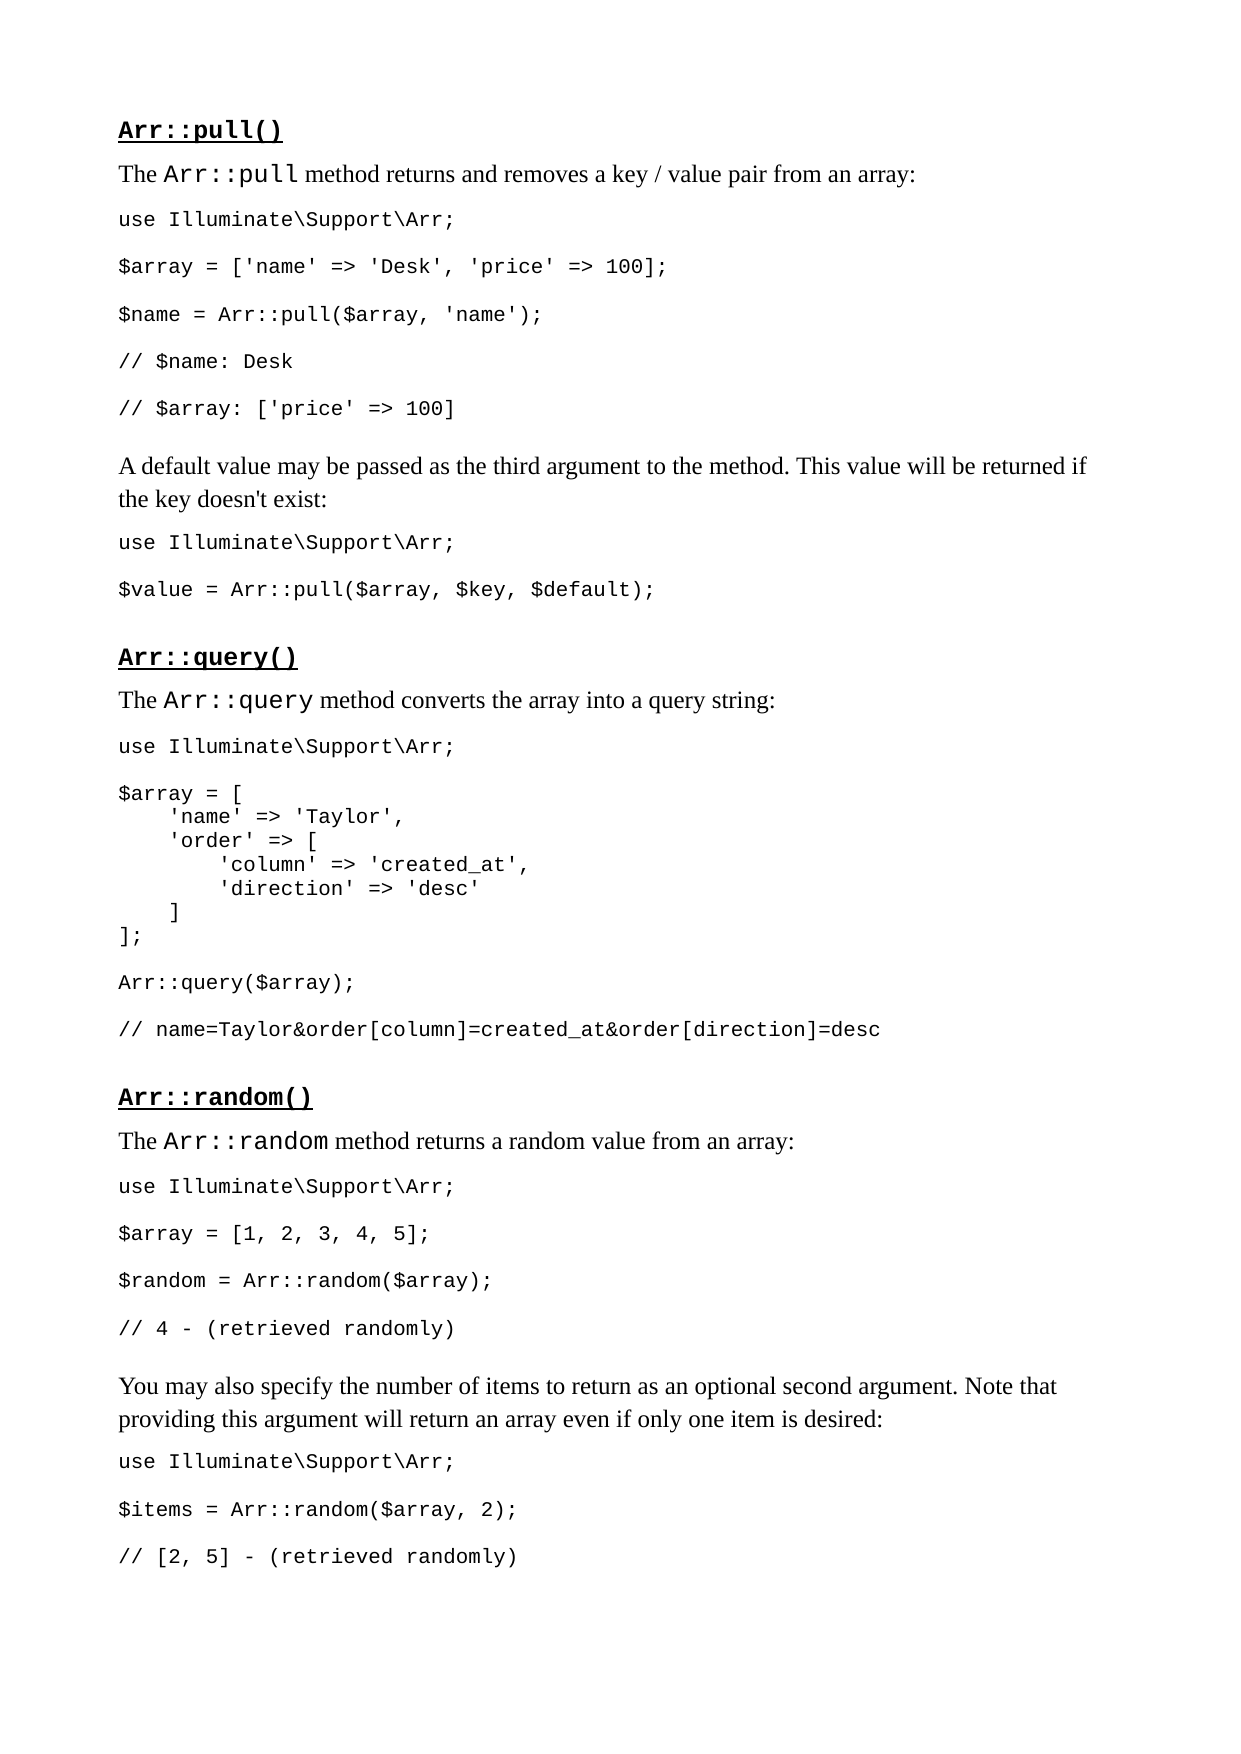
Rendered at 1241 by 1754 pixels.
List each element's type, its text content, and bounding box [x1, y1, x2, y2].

text The Arr::pull method returns and removes a key / value pair from an array: [118, 159, 1122, 190]
text // $array: ['price' => 100] [118, 398, 1122, 422]
text use Illuminate\Support\Arr; [118, 736, 1122, 759]
text The Arr::random method returns a random value from an array: [118, 1126, 1122, 1157]
text 'direction' => 'desc' [118, 877, 1122, 901]
text use Illuminate\Support\Arr; [118, 532, 1122, 556]
text $items = Arr::random($array, 2); [118, 1499, 1122, 1522]
subtitle Arr::pull() [118, 118, 1122, 146]
subtitle Arr::query() [118, 645, 1122, 673]
text // name=Taylor&order[column]=created_at&order[direction]=desc [118, 1019, 1122, 1043]
text $name = Arr::pull($array, 'name'); [118, 303, 1122, 327]
text use Illuminate\Support\Arr; [118, 1451, 1122, 1475]
text ]; [118, 925, 1122, 948]
text ] [118, 901, 1122, 925]
text 'order' => [ [118, 830, 1122, 854]
text $value = Arr::pull($array, $key, $default); [118, 579, 1122, 603]
text You may also specify the number of items to return as an optional second argument. Note that providing this argument will return an array even if only one item is desired: [118, 1371, 1122, 1433]
text 'column' => 'created_at', [118, 854, 1122, 877]
text 'name' => 'Taylor', [118, 807, 1122, 830]
text $array = [ [118, 783, 1122, 807]
text // 4 - (retrieved randomly) [118, 1318, 1122, 1341]
text use Illuminate\Support\Arr; [118, 1176, 1122, 1199]
text The Arr::query method converts the array into a query string: [118, 686, 1122, 716]
text $array = [1, 2, 3, 4, 5]; [118, 1223, 1122, 1247]
text // $name: Desk [118, 351, 1122, 374]
text Arr::query($array); [118, 972, 1122, 996]
text A default value may be passed as the third argument to the method. This value will be returned if the key doesn't exist: [118, 451, 1122, 513]
text // [2, 5] - (retrieved randomly) [118, 1546, 1122, 1570]
text use Illuminate\Support\Arr; [118, 209, 1122, 233]
text $random = Arr::random($array); [118, 1270, 1122, 1294]
text $array = ['name' => 'Desk', 'price' => 100]; [118, 256, 1122, 280]
subtitle Arr::random() [118, 1085, 1122, 1113]
